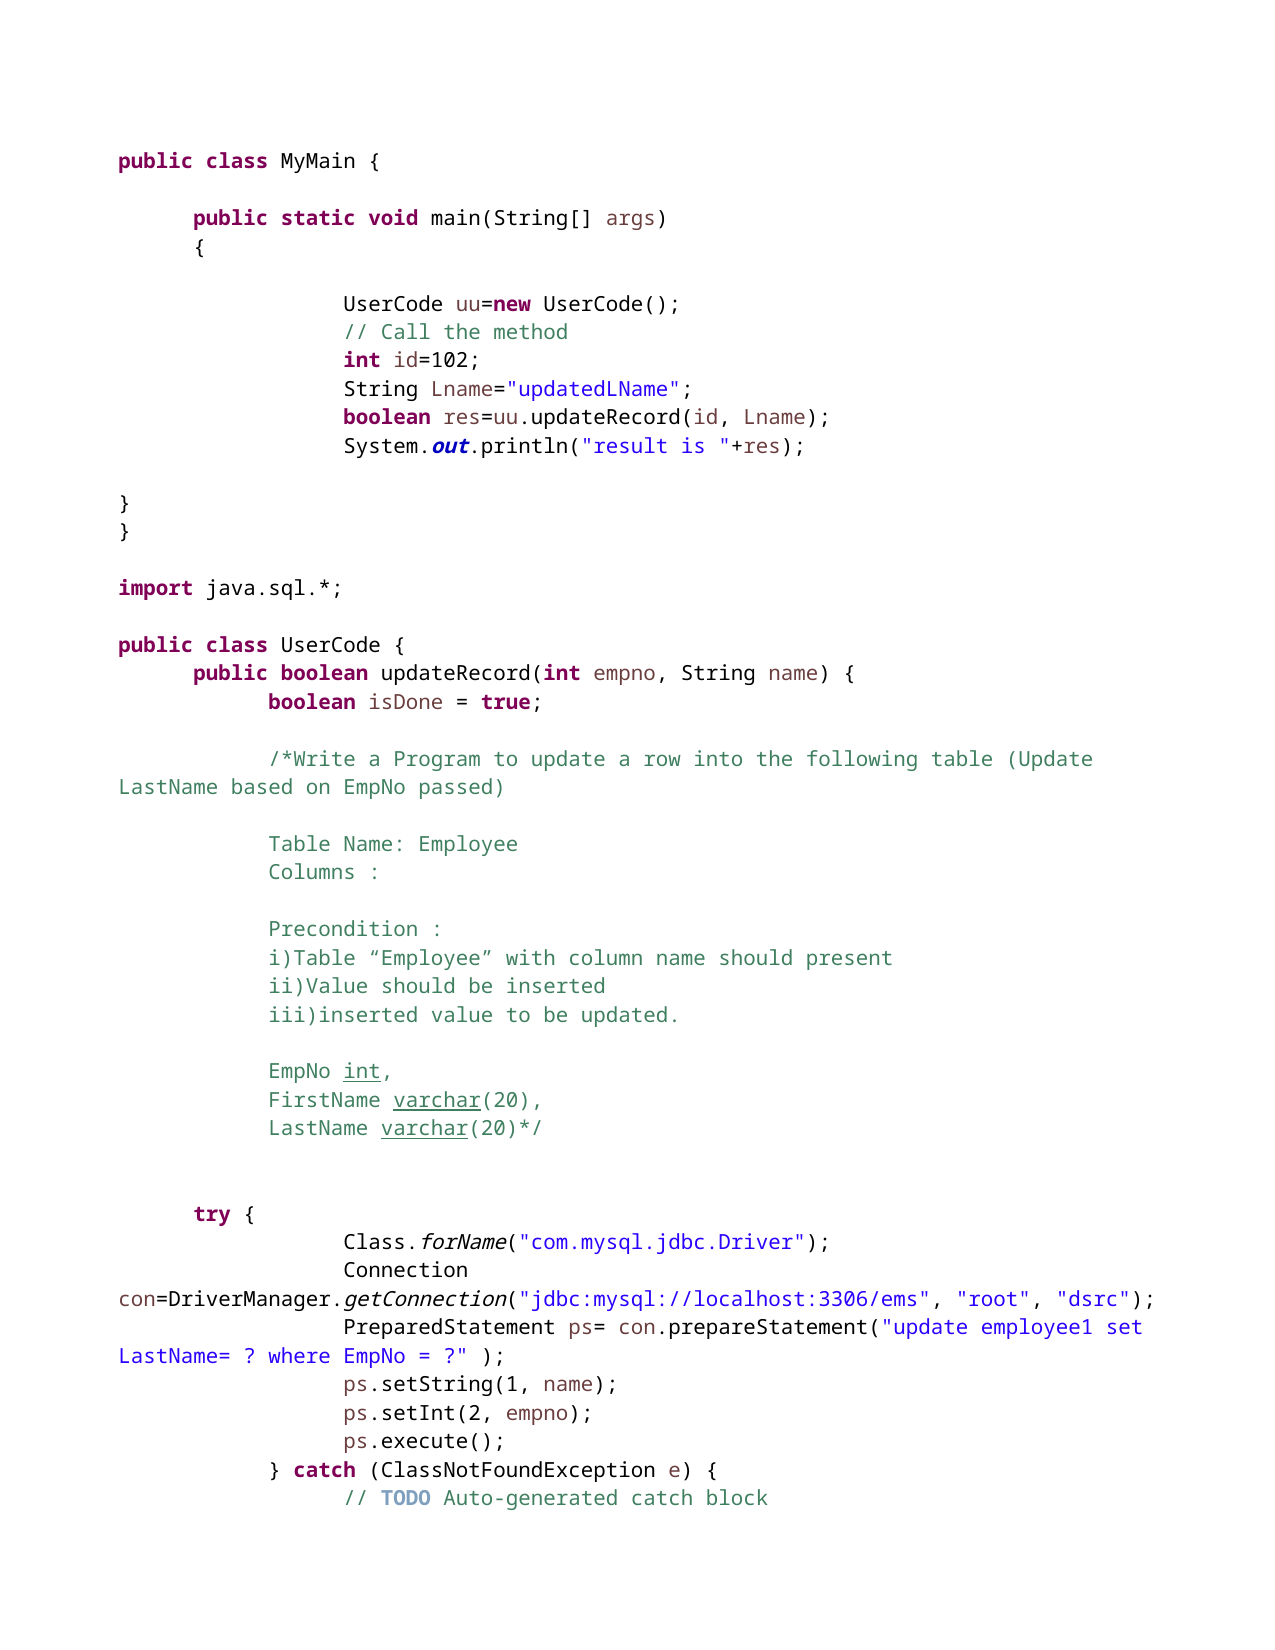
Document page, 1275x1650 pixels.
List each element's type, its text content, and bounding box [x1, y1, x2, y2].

text Table Name: Employee [118, 829, 1157, 857]
text public static void main(String[] args) [118, 203, 1157, 232]
text /*Write a Program to update a row into the following table (Update LastName based on EmpNo passed) [118, 744, 1157, 801]
text Columns : [118, 857, 1157, 886]
text // Call the method [118, 317, 1157, 346]
text boolean res=uu.updateRecord(id, Lname); [118, 402, 1157, 431]
text i)Table “Employee” with column name should present [118, 943, 1157, 971]
text } [118, 488, 1157, 516]
text public class UserCode { [118, 630, 1157, 658]
text EmpNo int, [118, 1057, 1157, 1085]
text String Lname="updatedLName"; [118, 374, 1157, 402]
text ps.setString(1, name); [118, 1369, 1157, 1398]
text UserCode uu=new UserCode(); [118, 289, 1157, 317]
text iii)inserted value to be updated. [118, 1000, 1157, 1028]
text System.out.println("result is "+res); [118, 431, 1157, 459]
text Connection con=DriverManager.getConnection("jdbc:mysql://localhost:3306/ems", "root", "dsrc"); [118, 1256, 1157, 1312]
text PreparedStatement ps= con.prepareStatement("update employee1 set LastName= ? where EmpNo = ?" ); [118, 1312, 1157, 1369]
text FirstName varchar(20), [118, 1085, 1157, 1113]
text boolean isDone = true; [118, 687, 1157, 715]
text import java.sql.*; [118, 573, 1157, 602]
text } [118, 516, 1157, 545]
text Precondition : [118, 914, 1157, 943]
text public boolean updateRecord(int empno, String name) { [118, 658, 1157, 687]
text try { [118, 1199, 1157, 1227]
text ps.setInt(2, empno); [118, 1398, 1157, 1426]
text public class MyMain { [118, 147, 1157, 175]
text int id=102; [118, 346, 1157, 374]
text } catch (ClassNotFoundException e) { [118, 1455, 1157, 1483]
text // TODO Auto-generated catch block [118, 1483, 1157, 1512]
text LastName varchar(20)*/ [118, 1113, 1157, 1142]
text { [118, 232, 1157, 260]
text Class.forName("com.mysql.jdbc.Driver"); [118, 1227, 1157, 1256]
text ii)Value should be inserted [118, 971, 1157, 1000]
text ps.execute(); [118, 1426, 1157, 1455]
